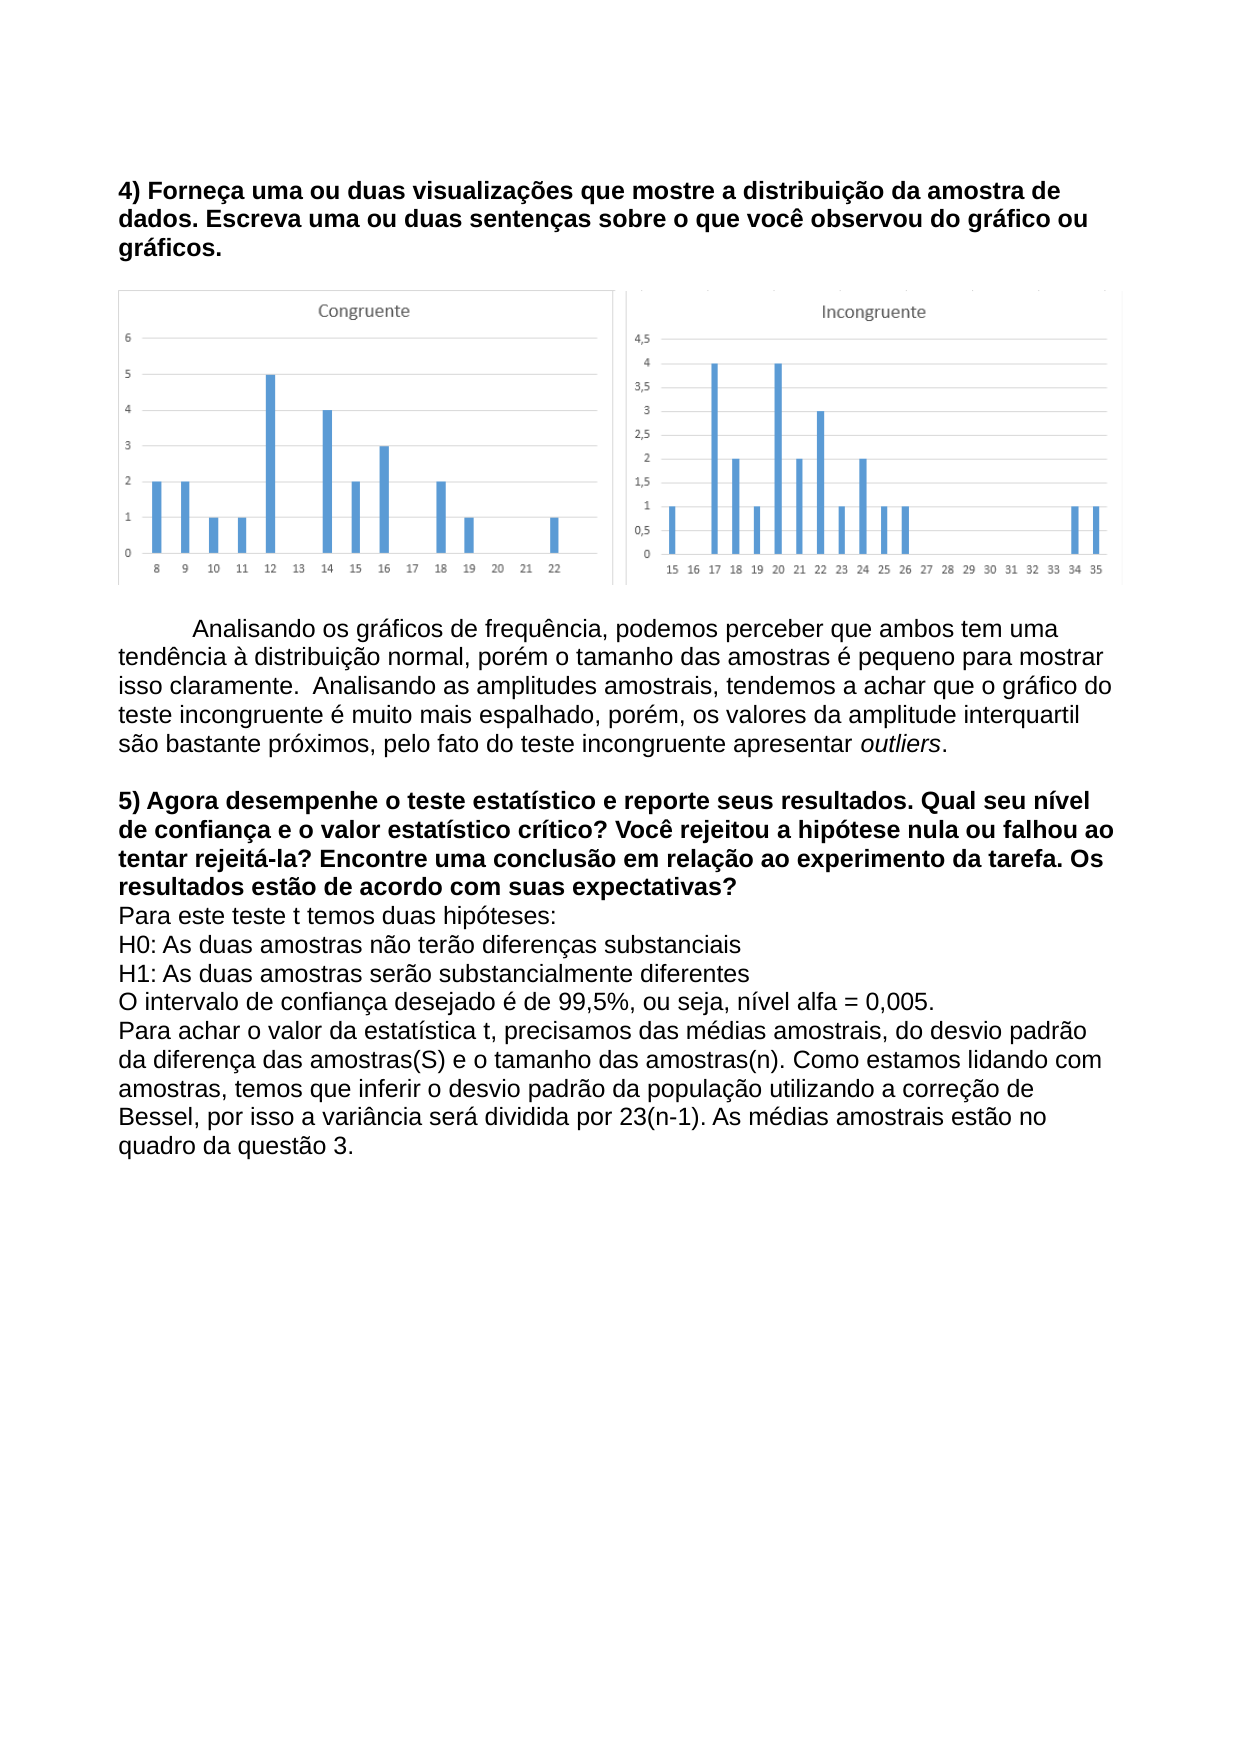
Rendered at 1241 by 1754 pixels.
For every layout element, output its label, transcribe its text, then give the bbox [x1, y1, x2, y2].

text O intervalo de confiança desejado é de 99,5%, ou seja, nível alfa = 0,005. [118, 987, 1122, 1016]
text H1: As duas amostras serão substancialmente diferentes [118, 959, 1122, 987]
text Analisando os gráficos de frequência, podemos perceber que ambos tem uma tendência à distribuição normal, porém o tamanho das amostras é pequeno para mostrar isso claramente. Analisando as amplitudes amostrais, tendemos a achar que o gráfico do teste incongruente é muito mais espalhado, porém, os valores da amplitude interquartil são bastante próximos, pelo fato do teste incongruente apresentar outliers. [118, 614, 1122, 757]
picture [118, 290, 1123, 585]
text Para este teste t temos duas hipóteses: [118, 901, 1122, 930]
text 5) Agora desempenhe o teste estatístico e reporte seus resultados. Qual seu nível de confiança e o valor estatístico crítico? Você rejeitou a hipótese nula ou falhou ao tentar rejeitá-la? Encontre uma conclusão em relação ao experimento da tarefa. Os resultados estão de acordo com suas expectativas? [118, 786, 1122, 901]
text Para achar o valor da estatística t, precisamos das médias amostrais, do desvio padrão da diferença das amostras(S) e o tamanho das amostras(n). Como estamos lidando com amostras, temos que inferir o desvio padrão da população utilizando a correção de Bessel, por isso a variância será dividida por 23(n-1). As médias amostrais estão no quadro da questão 3. [118, 1016, 1122, 1160]
text 4) Forneça uma ou duas visualizações que mostre a distribuição da amostra de dados. Escreva uma ou duas sentenças sobre o que você observou do gráfico ou gráficos. [118, 176, 1122, 262]
text H0: As duas amostras não terão diferenças substanciais [118, 930, 1122, 959]
